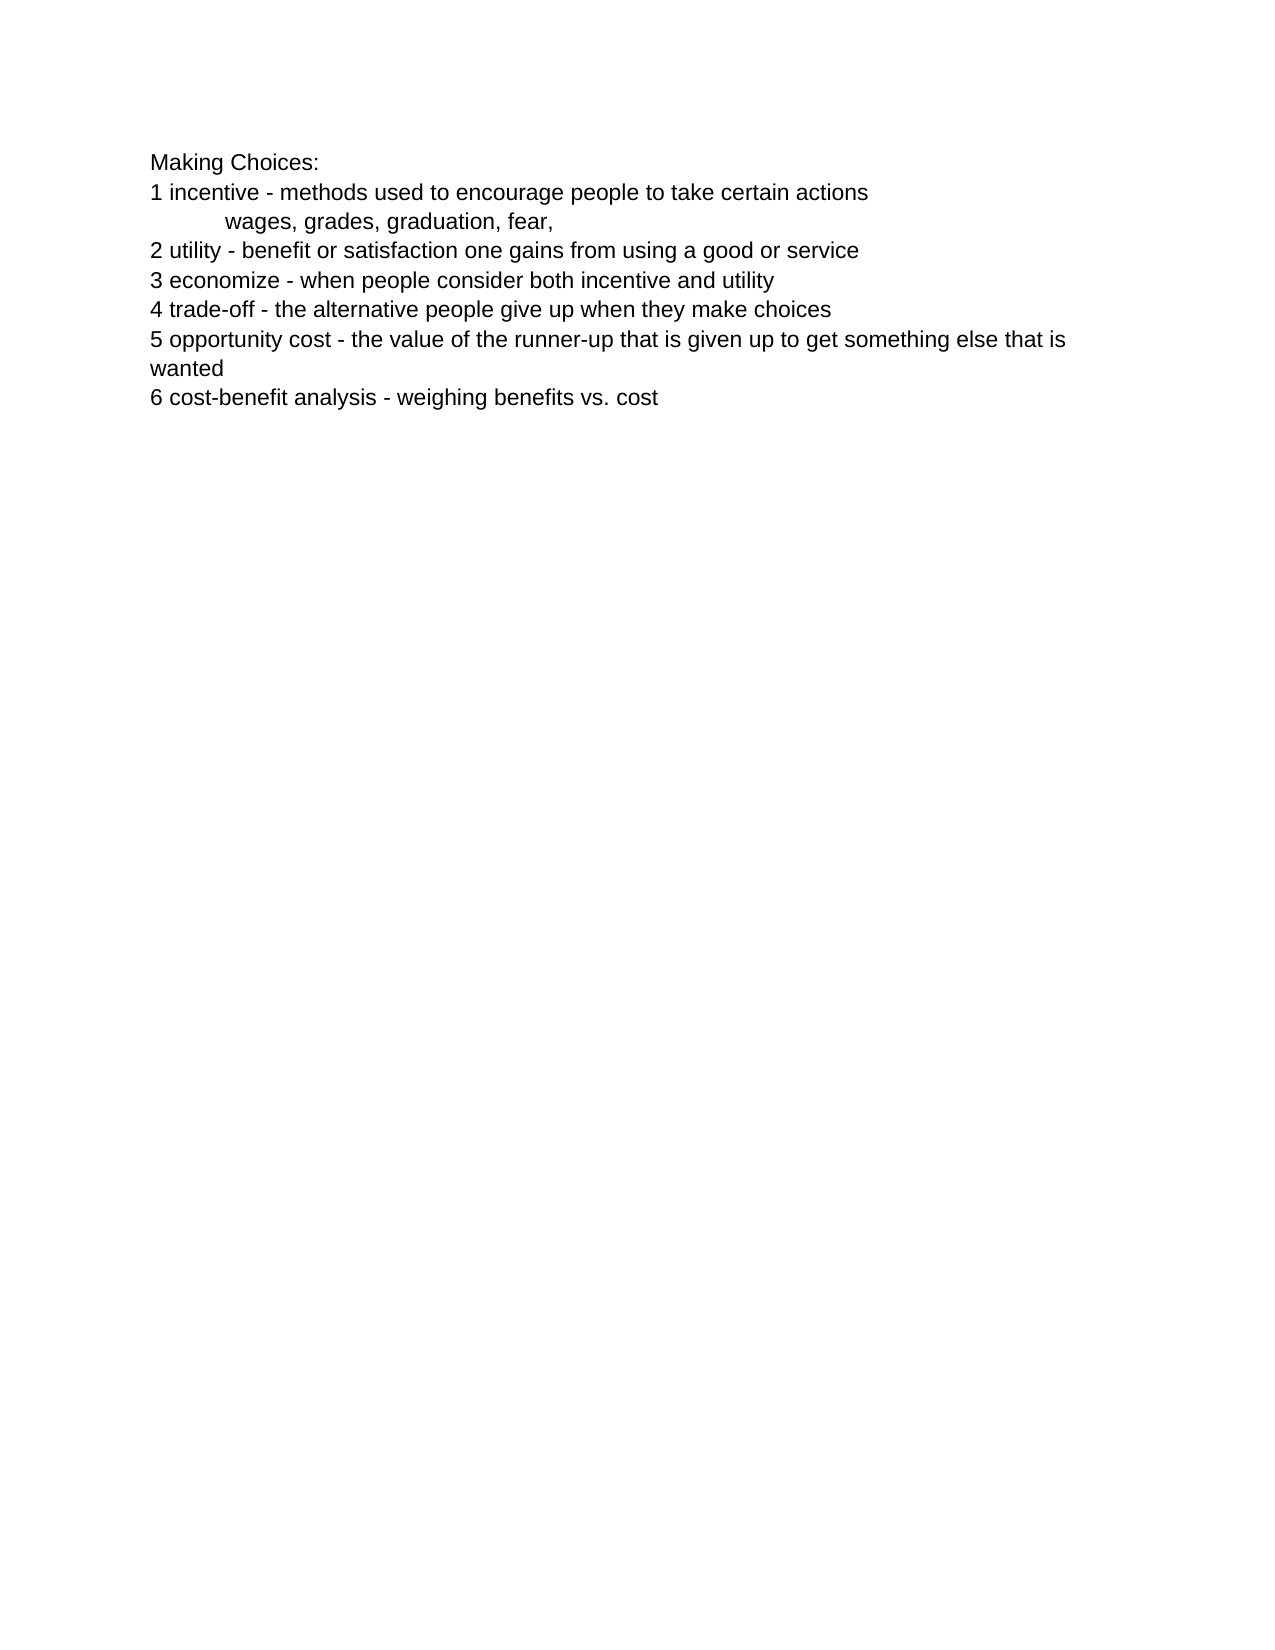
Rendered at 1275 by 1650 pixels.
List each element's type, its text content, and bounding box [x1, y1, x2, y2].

text 5 opportunity cost - the value of the runner-up that is given up to get something else that is wanted [150, 326, 1125, 381]
text 4 trade-off - the alternative people give up when they make choices [150, 297, 1125, 322]
text wages, grades, graduation, fear, [150, 209, 1125, 234]
text 3 economize - when people consider both incentive and utility [150, 267, 1125, 293]
text Making Choices: [150, 150, 1125, 176]
text 2 utility - benefit or satisfaction one gains from using a good or service [150, 238, 1125, 264]
text 6 cost-benefit analysis - weighing benefits vs. cost [150, 385, 1125, 411]
text 1 incentive - methods used to encourage people to take certain actions [150, 179, 1125, 205]
